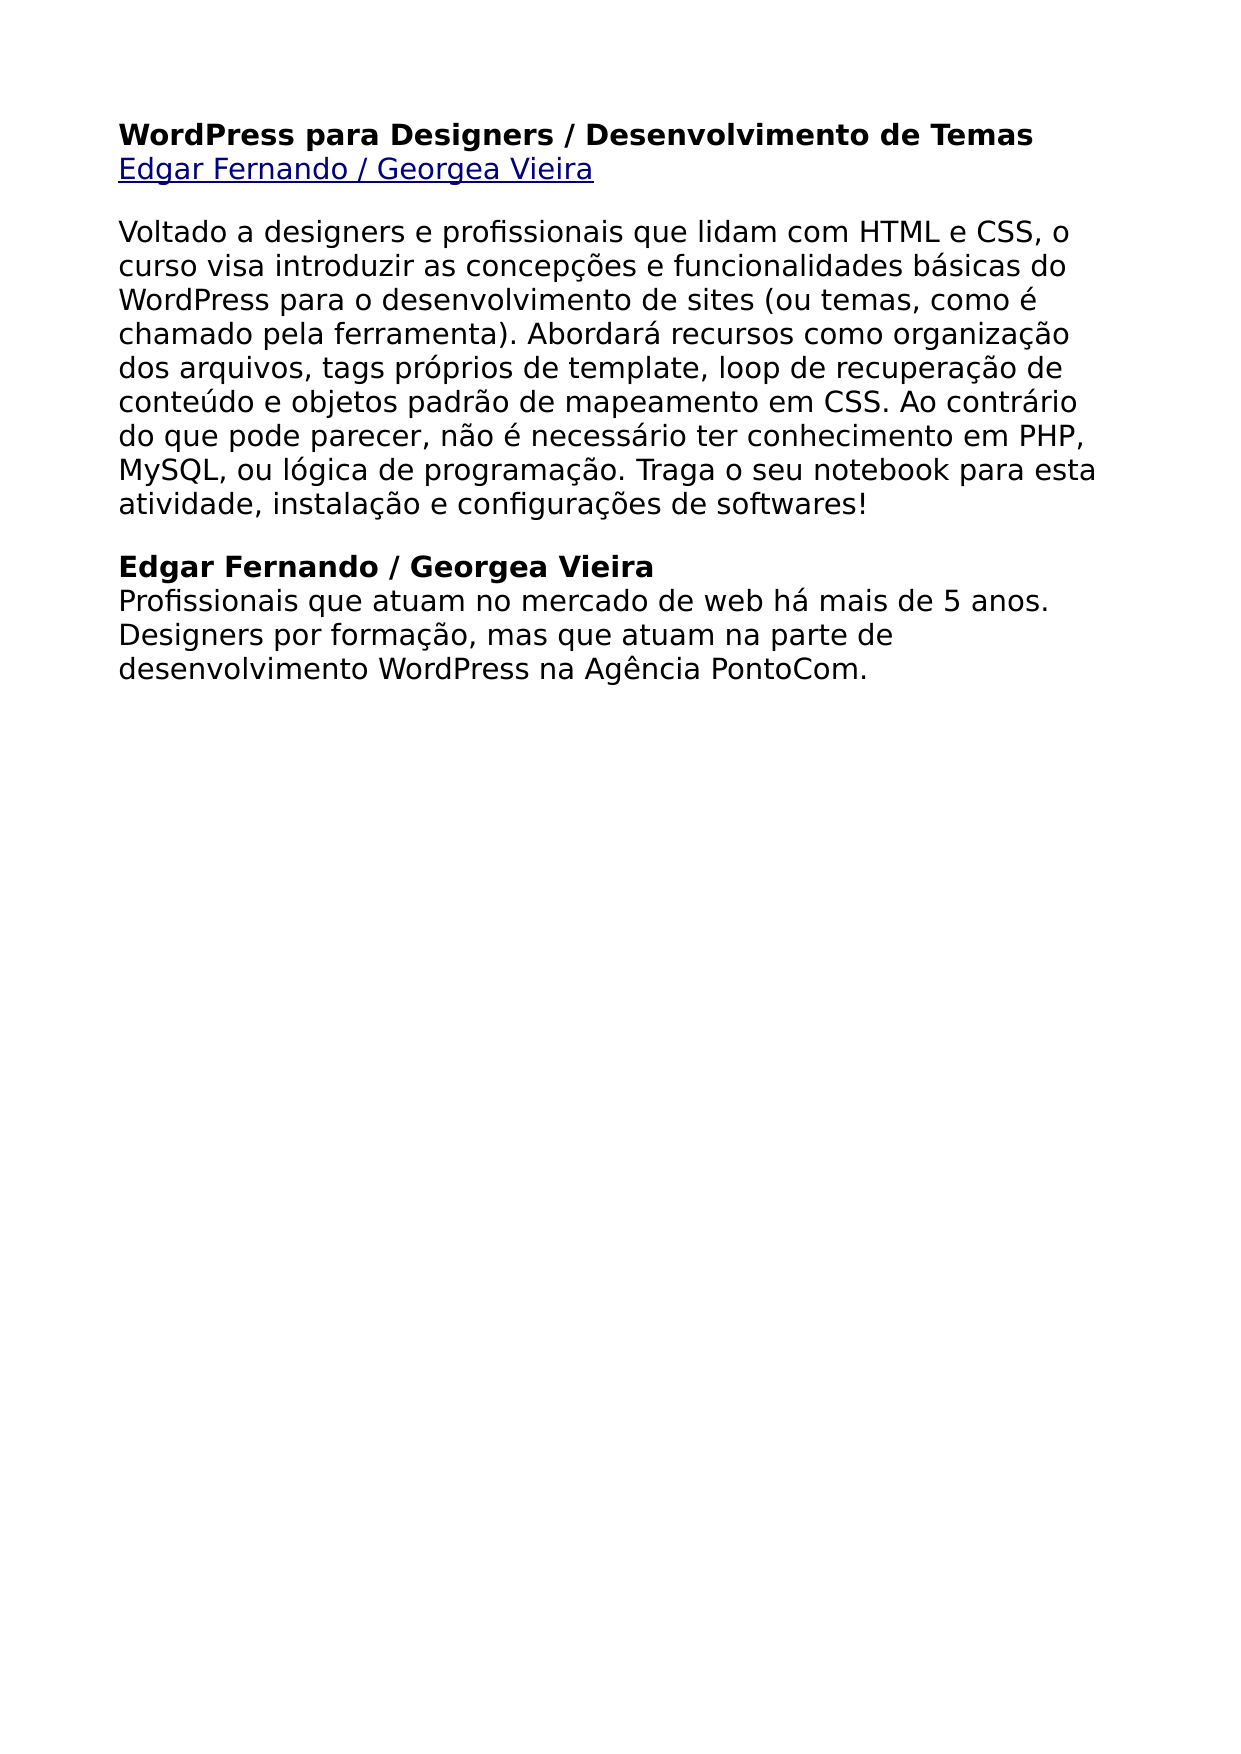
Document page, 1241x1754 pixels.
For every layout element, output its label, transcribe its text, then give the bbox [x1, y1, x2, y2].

text Voltado a designers e profissionais que lidam com HTML e CSS, o curso visa introduzir as concepções e funcionalidades básicas do WordPress para o desenvolvimento de sites (ou temas, como é chamado pela ferramenta). Abordará recursos como organização dos arquivos, tags próprios de template, loop de recuperação de conteúdo e objetos padrão de mapeamento em CSS. Ao contrário do que pode parecer, não é necessário ter conhecimento em PHP, MySQL, ou lógica de programação. Traga o seu notebook para esta atividade, instalação e configurações de softwares! [118, 216, 1122, 521]
text Edgar Fernando / Georgea Vieira Profissionais que atuam no mercado de web há mais de 5 anos. Designers por formação, mas que atuam na parte de desenvolvimento WordPress na Agência PontoCom. [118, 551, 1122, 686]
text WordPress para Designers / Desenvolvimento de Temas Edgar Fernando / Georgea Vieira [118, 118, 1122, 186]
